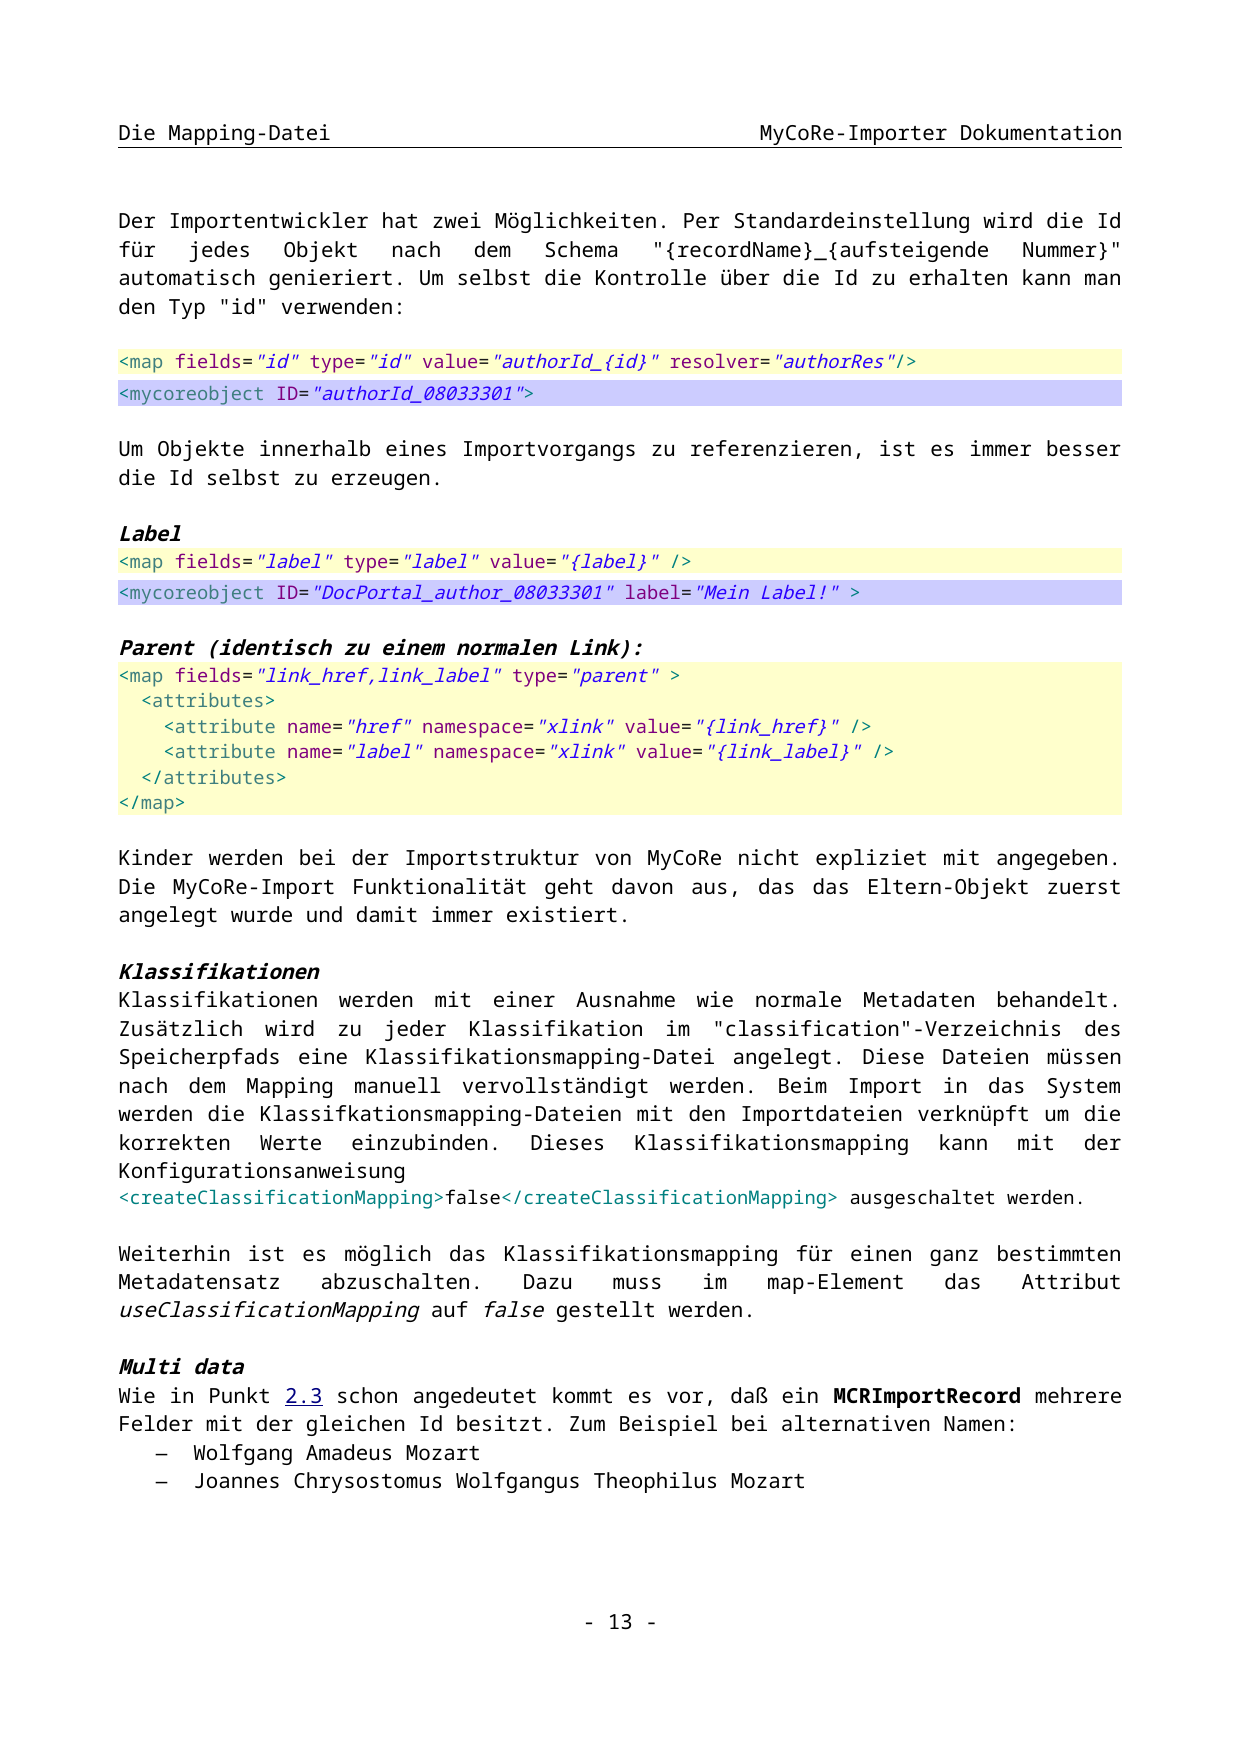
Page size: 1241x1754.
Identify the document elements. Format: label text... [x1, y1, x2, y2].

text Weiterhin ist es möglich das Klassifikationsmapping für einen ganz bestimmten Metadatensatz abzuschalten. Dazu muss im map-Element das Attribut useClassificationMapping auf false gestellt werden. [118, 1239, 1122, 1324]
text Parent (identisch zu einem normalen Link): [118, 633, 1122, 662]
text <map fields="id" type="id" value="authorId_{id}" resolver="authorRes"/> [118, 349, 1122, 374]
text <mycoreobject ID="authorId_08033301"> [118, 380, 1122, 406]
text <attribute name="href" namespace="xlink" value="{link_href}" /> [118, 713, 1122, 738]
text </map> [118, 789, 1122, 815]
list Joannes Chrysostomus Wolfgangus Theophilus Mozart [156, 1466, 1122, 1494]
text <attributes> [118, 687, 1122, 713]
text </attributes> [118, 764, 1122, 789]
text Klassifikationen werden mit einer Ausnahme wie normale Metadaten behandelt. Zusätzlich wird zu jeder Klassifikation im "classification"-Verzeichnis des Speicherpfads eine Klassifikationsmapping-Datei angelegt. Diese Dateien müssen nach dem Mapping manuell vervollständigt werden. Beim Import in das System werden die Klassifkationsmapping-Dateien mit den Importdateien verknüpft um die korrekten Werte einzubinden. Dieses Klassifikationsmapping kann mit der Konfigurationsanweisung <createClassificationMapping>false</createClassificationMapping> ausgeschaltet werden. [118, 986, 1122, 1210]
text Kinder werden bei der Importstruktur von MyCoRe nicht expliziet mit angegeben. Die MyCoRe-Import Funktionalität geht davon aus, das das Eltern-Objekt zuerst angelegt wurde und damit immer existiert. [118, 843, 1122, 929]
text Um Objekte innerhalb eines Importvorgangs zu referenzieren, ist es immer besser die Id selbst zu erzeugen. [118, 434, 1122, 491]
list Wolfgang Amadeus Mozart [156, 1438, 1122, 1466]
text Der Importentwickler hat zwei Möglichkeiten. Per Standardeinstellung wird die Id für jedes Objekt nach dem Schema "{recordName}_{aufsteigende Nummer}" automatisch genieriert. Um selbst die Kontrolle über die Id zu erhalten kann man den Typ "id" verwenden: [118, 207, 1122, 320]
text Wie in Punkt 2.3 schon angedeutet kommt es vor, daß ein MCRImportRecord mehrere Felder mit der gleichen Id besitzt. Zum Beispiel bei alternativen Namen: [118, 1381, 1122, 1438]
text <mycoreobject ID="DocPortal_author_08033301" label="Mein Label!" > [118, 579, 1122, 605]
text Label [118, 519, 1122, 548]
text Multi data [118, 1352, 1122, 1381]
text <map fields="link_href,link_label" type="parent" > [118, 662, 1122, 687]
text <map fields="label" type="label" value="{label}" /> [118, 548, 1122, 573]
text Klassifikationen [118, 957, 1122, 986]
text <attribute name="label" namespace="xlink" value="{link_label}" /> [118, 738, 1122, 764]
